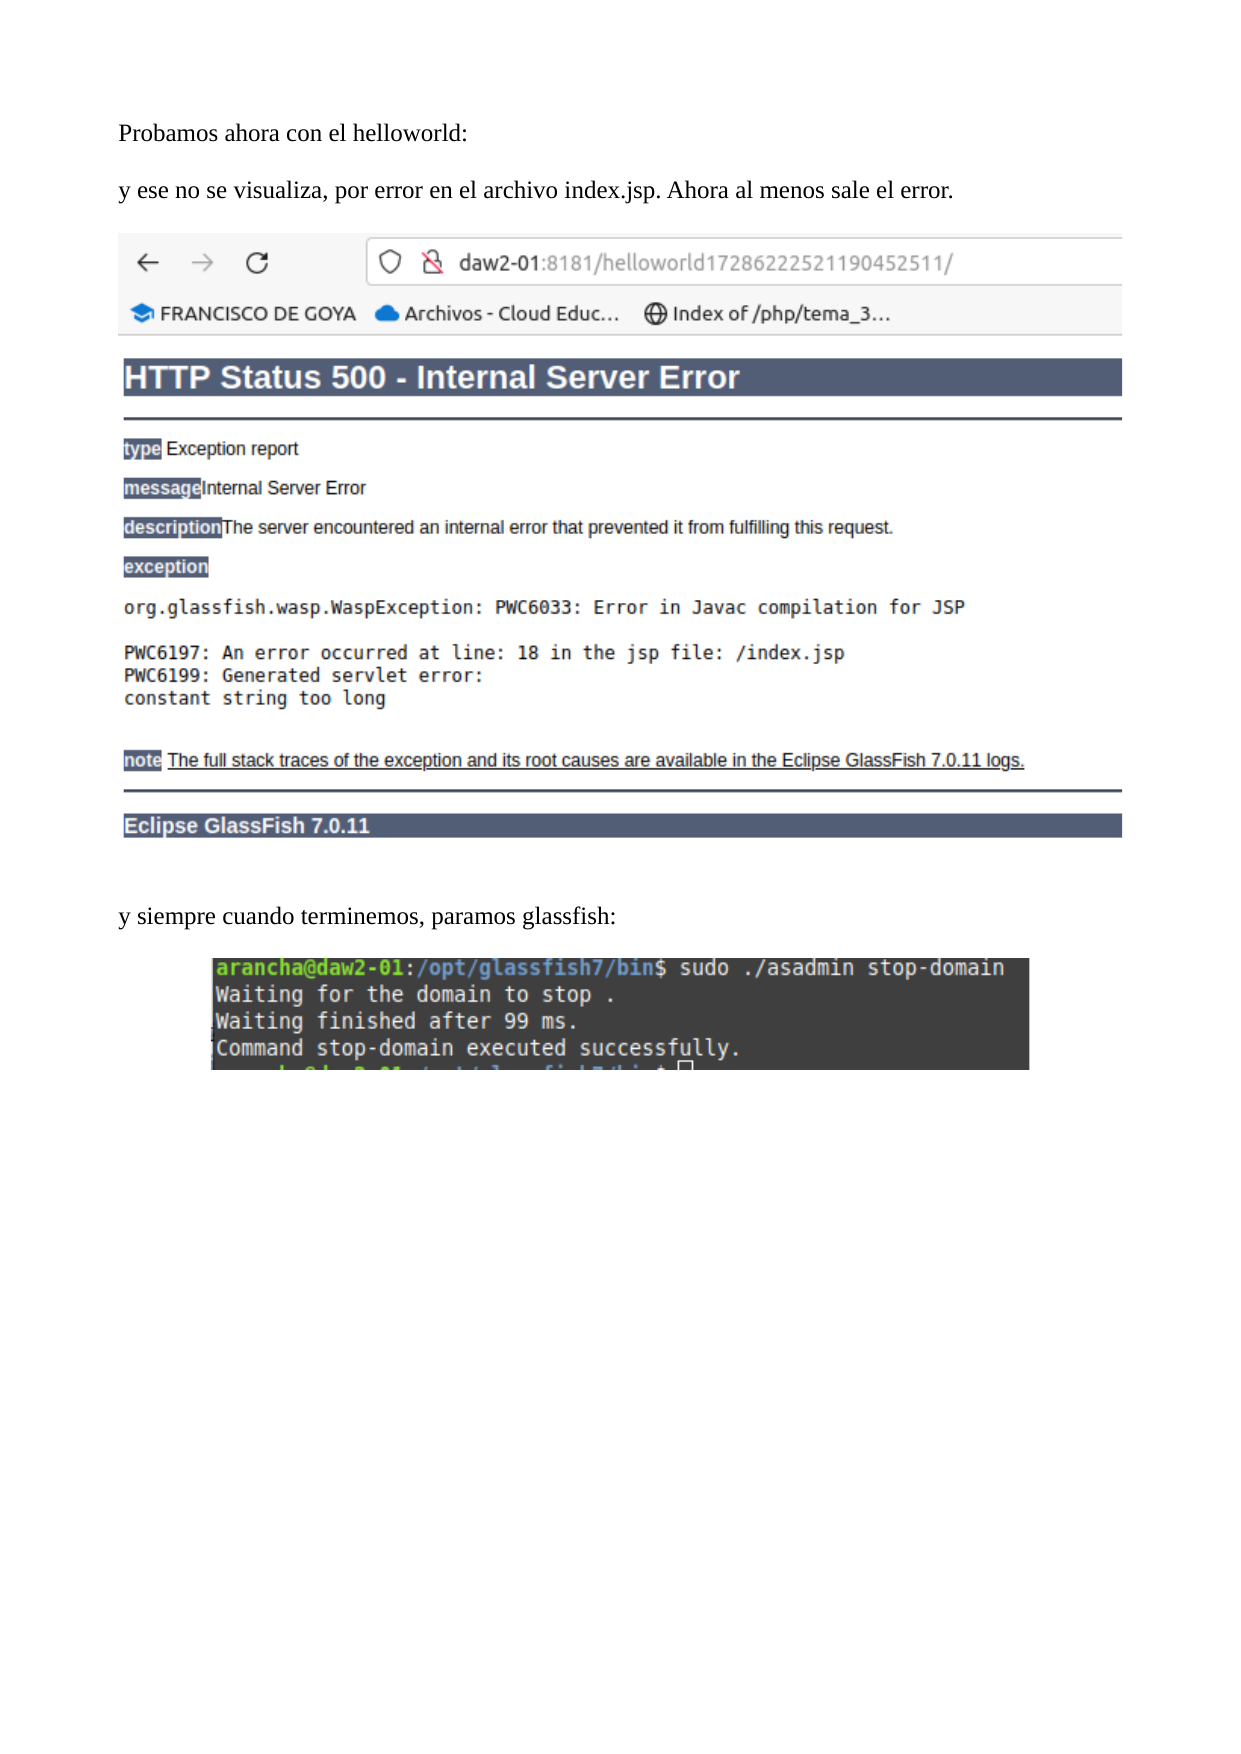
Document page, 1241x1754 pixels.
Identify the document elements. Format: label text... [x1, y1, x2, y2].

picture [118, 233, 1123, 844]
text Probamos ahora con el helloworld: [118, 118, 1122, 147]
picture [210, 958, 1030, 1070]
text y ese no se visualiza, por error en el archivo index.jsp. Ahora al menos sale el error. [118, 176, 1122, 233]
text y siempre cuando terminemos, paramos glassfish: [118, 901, 1122, 930]
